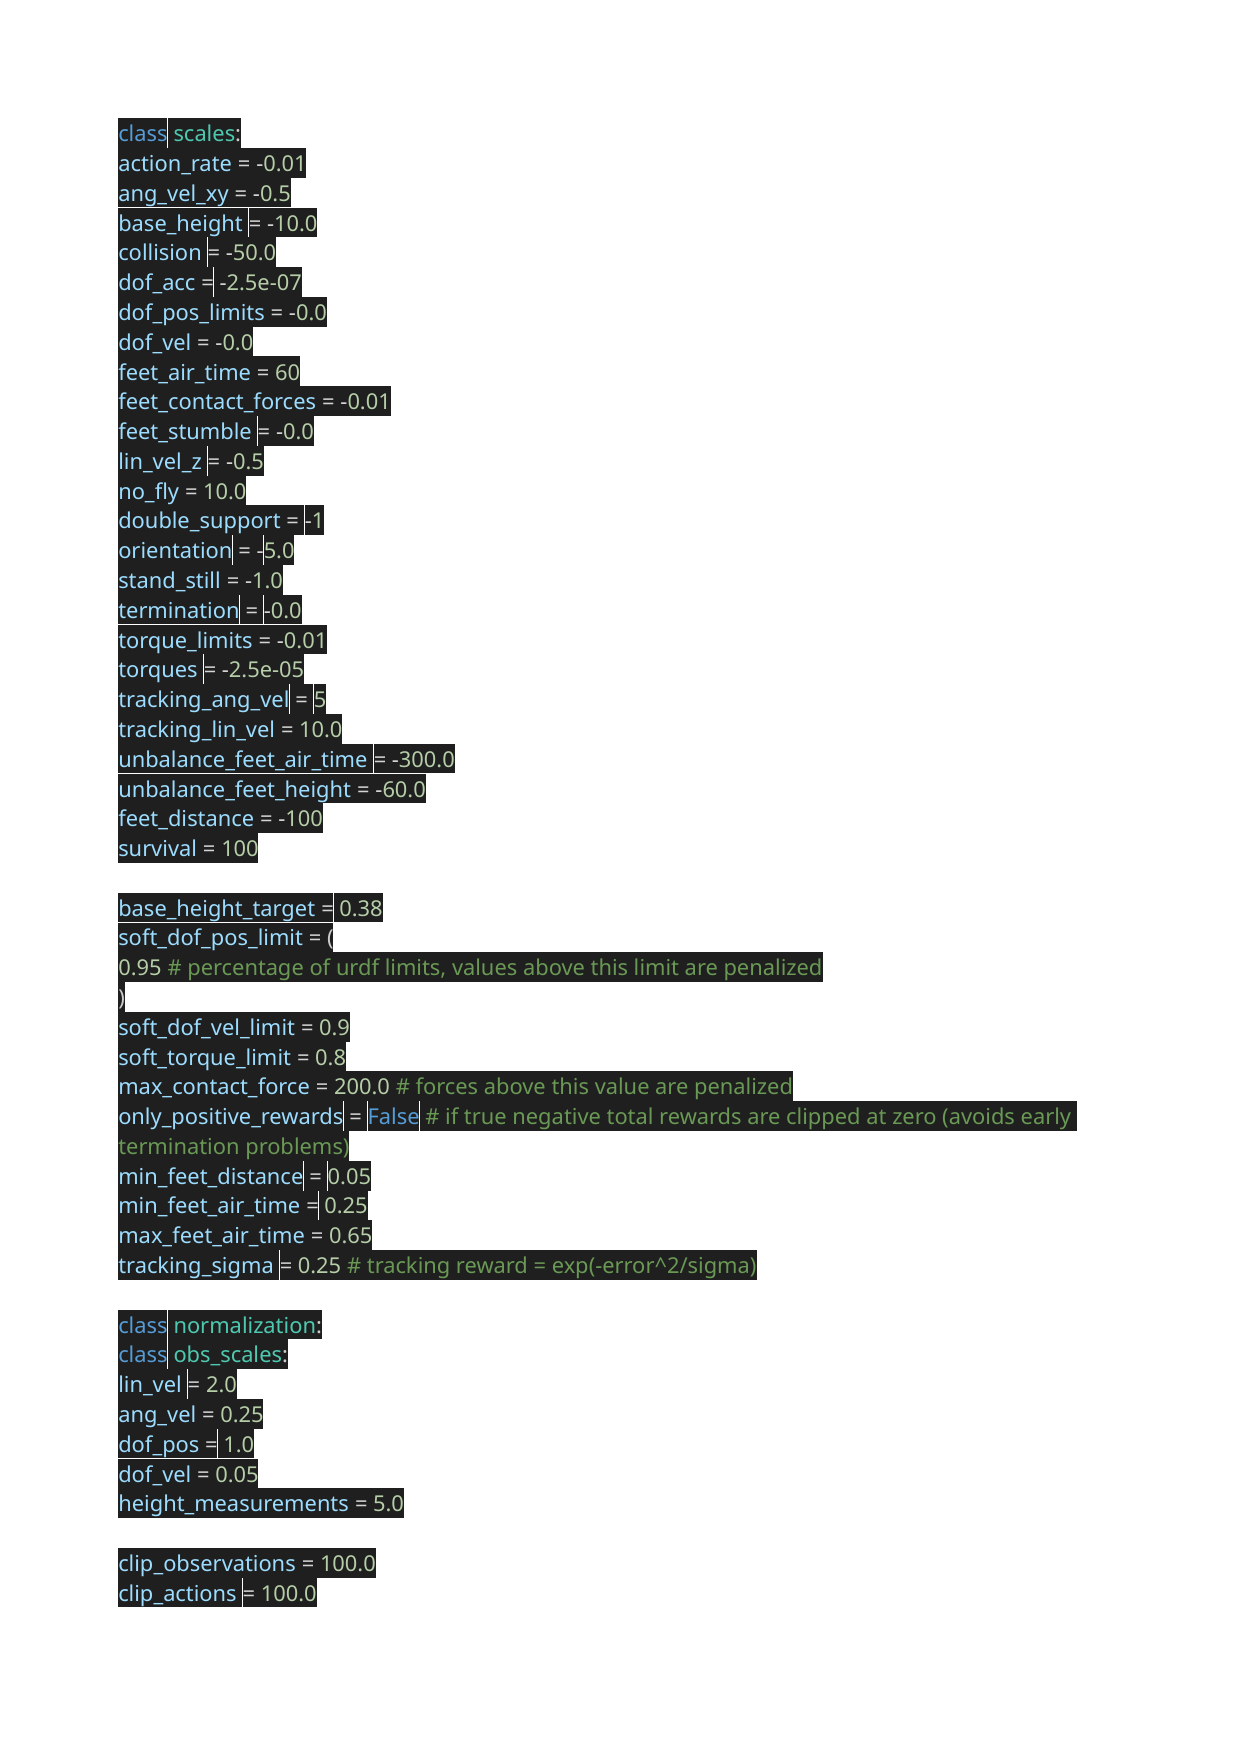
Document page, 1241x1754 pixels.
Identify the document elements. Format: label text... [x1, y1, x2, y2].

text unbalance_feet_air_time = -300.0 [118, 744, 1122, 773]
text ) [118, 982, 1122, 1012]
text torque_limits = -0.01 [118, 624, 1122, 654]
text dof_vel = 0.05 [118, 1458, 1122, 1488]
text stand_still = -1.0 [118, 565, 1122, 595]
text 0.95 # percentage of urdf limits, values above this limit are penalized [118, 952, 1122, 982]
text dof_pos = 1.0 [118, 1429, 1122, 1458]
text min_feet_distance = 0.05 [118, 1161, 1122, 1191]
text only_positive_rewards = False # if true negative total rewards are clipped at zero (avoids early termination problems) [118, 1101, 1122, 1161]
text base_height_target = 0.38 [118, 893, 1122, 922]
text feet_stumble = -0.0 [118, 416, 1122, 446]
text dof_pos_limits = -0.0 [118, 297, 1122, 327]
text soft_dof_pos_limit = ( [118, 922, 1122, 952]
text clip_observations = 100.0 [118, 1548, 1122, 1578]
text tracking_sigma = 0.25 # tracking reward = exp(-error^2/sigma) [118, 1250, 1122, 1280]
text no_fly = 10.0 [118, 476, 1122, 505]
text soft_torque_limit = 0.8 [118, 1042, 1122, 1071]
text class normalization: [118, 1309, 1122, 1339]
text double_support = -1 [118, 505, 1122, 535]
text class scales: [118, 118, 1122, 148]
text tracking_ang_vel = 5 [118, 684, 1122, 714]
text collision = -50.0 [118, 237, 1122, 267]
text height_measurements = 5.0 [118, 1488, 1122, 1518]
text action_rate = -0.01 [118, 148, 1122, 178]
text feet_contact_forces = -0.01 [118, 386, 1122, 416]
text min_feet_air_time = 0.25 [118, 1191, 1122, 1220]
text class obs_scales: [118, 1339, 1122, 1369]
text max_feet_air_time = 0.65 [118, 1220, 1122, 1250]
text lin_vel_z = -0.5 [118, 446, 1122, 476]
text clip_actions = 100.0 [118, 1578, 1122, 1607]
text dof_acc = -2.5e-07 [118, 267, 1122, 297]
text ang_vel = 0.25 [118, 1399, 1122, 1429]
text lin_vel = 2.0 [118, 1369, 1122, 1399]
text termination = -0.0 [118, 595, 1122, 624]
text max_contact_force = 200.0 # forces above this value are penalized [118, 1071, 1122, 1101]
text orientation = -5.0 [118, 535, 1122, 565]
text ang_vel_xy = -0.5 [118, 178, 1122, 207]
text unbalance_feet_height = -60.0 [118, 773, 1122, 803]
text torques = -2.5e-05 [118, 654, 1122, 684]
text feet_distance = -100 [118, 803, 1122, 833]
text dof_vel = -0.0 [118, 327, 1122, 356]
text soft_dof_vel_limit = 0.9 [118, 1012, 1122, 1042]
text base_height = -10.0 [118, 207, 1122, 237]
text feet_air_time = 60 [118, 356, 1122, 386]
text survival = 100 [118, 833, 1122, 863]
text tracking_lin_vel = 10.0 [118, 714, 1122, 744]
